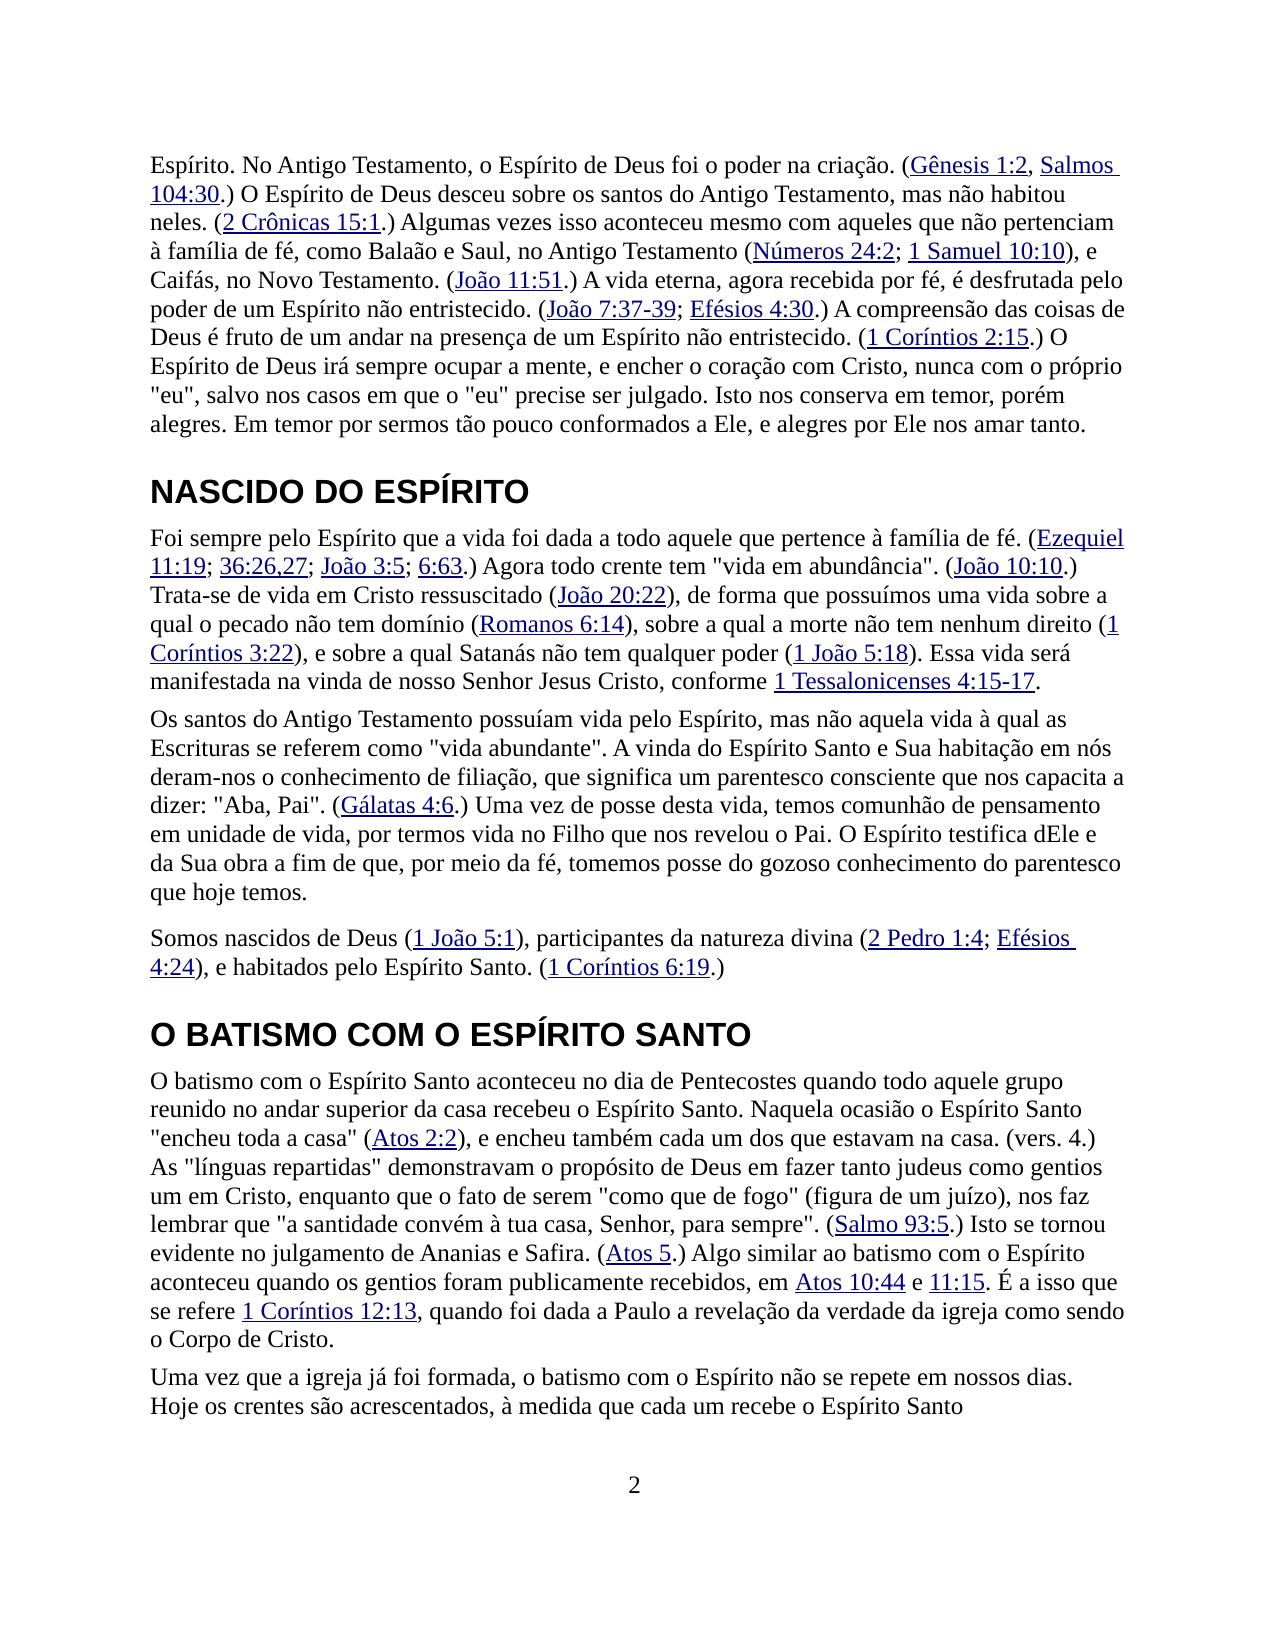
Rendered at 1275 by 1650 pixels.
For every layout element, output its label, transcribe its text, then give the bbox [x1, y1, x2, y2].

text O batismo com o Espírito Santo aconteceu no dia de Pentecostes quando todo aquele grupo reunido no andar superior da casa recebeu o Espírito Santo. Naquela ocasião o Espírito Santo "encheu toda a casa" (Atos 2:2), e encheu também cada um dos que estavam na casa. (vers. 4.) As "línguas repartidas" demonstravam o propósito de Deus em fazer tanto judeus como gentios um em Cristo, enquanto que o fato de serem "como que de fogo" (figura de um juízo), nos faz lembrar que "a santidade convém à tua casa, Senhor, para sempre". (Salmo 93:5.) Isto se tornou evidente no julgamento de Ananias e Safira. (Atos 5.) Algo similar ao batismo com o Espírito aconteceu quando os gentios foram publicamente recebidos, em Atos 10:44 e 11:15. É a isso que se refere 1 Coríntios 12:13, quando foi dada a Paulo a revelação da verdade da igreja como sendo o Corpo de Cristo. [150, 1066, 1125, 1353]
subtitle O BATISMO COM O ESPÍRITO SANTO [150, 1015, 1125, 1053]
text Espírito. No Antigo Testamento, o Espírito de Deus foi o poder na criação. (Gênesis 1:2, Salmos 104:30.) O Espírito de Deus desceu sobre os santos do Antigo Testamento, mas não habitou neles. (2 Crônicas 15:1.) Algumas vezes isso aconteceu mesmo com aqueles que não pertenciam à família de fé, como Balaão e Saul, no Antigo Testamento (Números 24:2; 1 Samuel 10:10), e Caifás, no Novo Testamento. (João 11:51.) A vida eterna, agora recebida por fé, é desfrutada pelo poder de um Espírito não entristecido. (João 7:37-39; Efésios 4:30.) A compreensão das coisas de Deus é fruto de um andar na presença de um Espírito não entristecido. (1 Coríntios 2:15.) O Espírito de Deus irá sempre ocupar a mente, e encher o coração com Cristo, nunca com o próprio "eu", salvo nos casos em que o "eu" precise ser julgado. Isto nos conserva em temor, porém alegres. Em temor por sermos tão pouco conformados a Ele, e alegres por Ele nos amar tanto. [150, 150, 1125, 437]
text Somos nascidos de Deus (1 João 5:1), participantes da natureza divina (2 Pedro 1:4; Efésios 4:24), e habitados pelo Espírito Santo. (1 Coríntios 6:19.) [150, 923, 1125, 981]
text Uma vez que a igreja já foi formada, o batismo com o Espírito não se repete em nossos dias. Hoje os crentes são acrescentados, à medida que cada um recebe o Espírito Santo [150, 1362, 1125, 1420]
text Foi sempre pelo Espírito que a vida foi dada a todo aquele que pertence à família de fé. (Ezequiel 11:19; 36:26,27; João 3:5; 6:63.) Agora todo crente tem "vida em abundância". (João 10:10.) Trata-se de vida em Cristo ressuscitado (João 20:22), de forma que possuímos uma vida sobre a qual o pecado não tem domínio (Romanos 6:14), sobre a qual a morte não tem nenhum direito (1 Coríntios 3:22), e sobre a qual Satanás não tem qualquer poder (1 João 5:18). Essa vida será manifestada na vinda de nosso Senhor Jesus Cristo, conforme 1 Tessalonicenses 4:15-17. [150, 523, 1125, 695]
text Os santos do Antigo Testamento possuíam vida pelo Espírito, mas não aquela vida à qual as Escrituras se referem como "vida abundante". A vinda do Espírito Santo e Sua habitação em nós deram-nos o conhecimento de filiação, que significa um parentesco consciente que nos capacita a dizer: "Aba, Pai". (Gálatas 4:6.) Uma vez de posse desta vida, temos comunhão de pensamento em unidade de vida, por termos vida no Filho que nos revelou o Pai. O Espírito testifica dEle e da Sua obra a fim de que, por meio da fé, tomemos posse do gozoso conhecimento do parentesco que hoje temos. [150, 704, 1125, 905]
subtitle NASCIDO DO ESPÍRITO [150, 471, 1125, 510]
